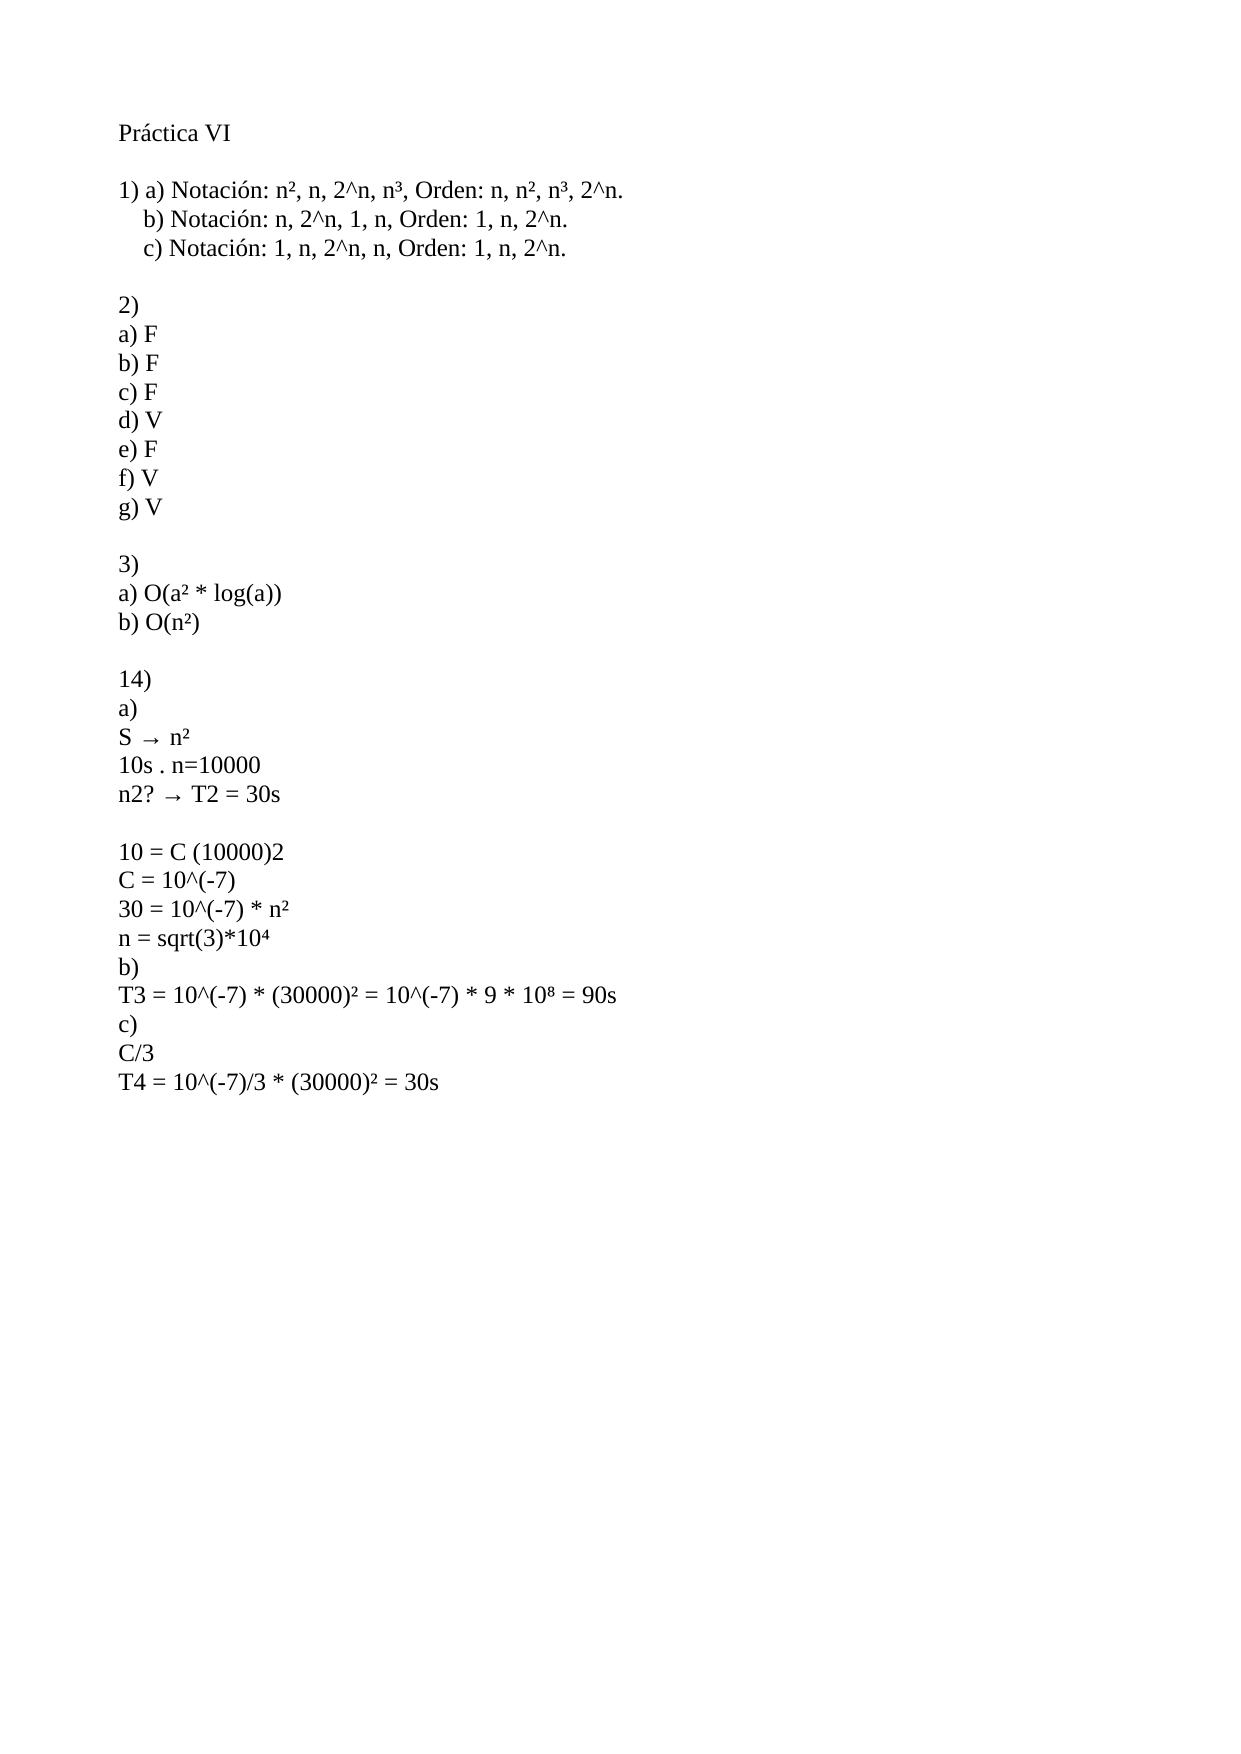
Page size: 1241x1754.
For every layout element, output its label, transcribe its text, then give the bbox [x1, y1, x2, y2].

text 10 = C (10000)2 [118, 837, 1122, 866]
text 10s . n=10000 [118, 751, 1122, 779]
text g) V [118, 492, 1122, 521]
text T4 = 10^(-7)/3 * (30000)² = 30s [118, 1067, 1122, 1096]
text T3 = 10^(-7) * (30000)² = 10^(-7) * 9 * 10⁸ = 90s [118, 981, 1122, 1009]
text f) V [118, 463, 1122, 492]
text 30 = 10^(-7) * n² [118, 894, 1122, 923]
text a) O(a² * log(a)) [118, 578, 1122, 607]
text c) F [118, 377, 1122, 406]
text d) V [118, 406, 1122, 434]
text a) [118, 693, 1122, 722]
text e) F [118, 434, 1122, 463]
text Práctica VI [118, 118, 1122, 147]
text b) O(n²) [118, 607, 1122, 636]
text S → n² [118, 722, 1122, 751]
text n2? → T2 = 30s [118, 779, 1122, 808]
text b) [118, 952, 1122, 981]
text 2) [118, 291, 1122, 319]
text 1) a) Notación: n², n, 2^n, n³, Orden: n, n², n³, 2^n. [118, 176, 1122, 204]
text 3) [118, 549, 1122, 578]
text a) F [118, 319, 1122, 348]
text c) Notación: 1, n, 2^n, n, Orden: 1, n, 2^n. [118, 233, 1122, 262]
text c) [118, 1009, 1122, 1038]
text n = sqrt(3)*10⁴ [118, 923, 1122, 952]
text b) Notación: n, 2^n, 1, n, Orden: 1, n, 2^n. [118, 204, 1122, 233]
text 14) [118, 664, 1122, 693]
text C = 10^(-7) [118, 866, 1122, 894]
text b) F [118, 348, 1122, 377]
text C/3 [118, 1038, 1122, 1067]
